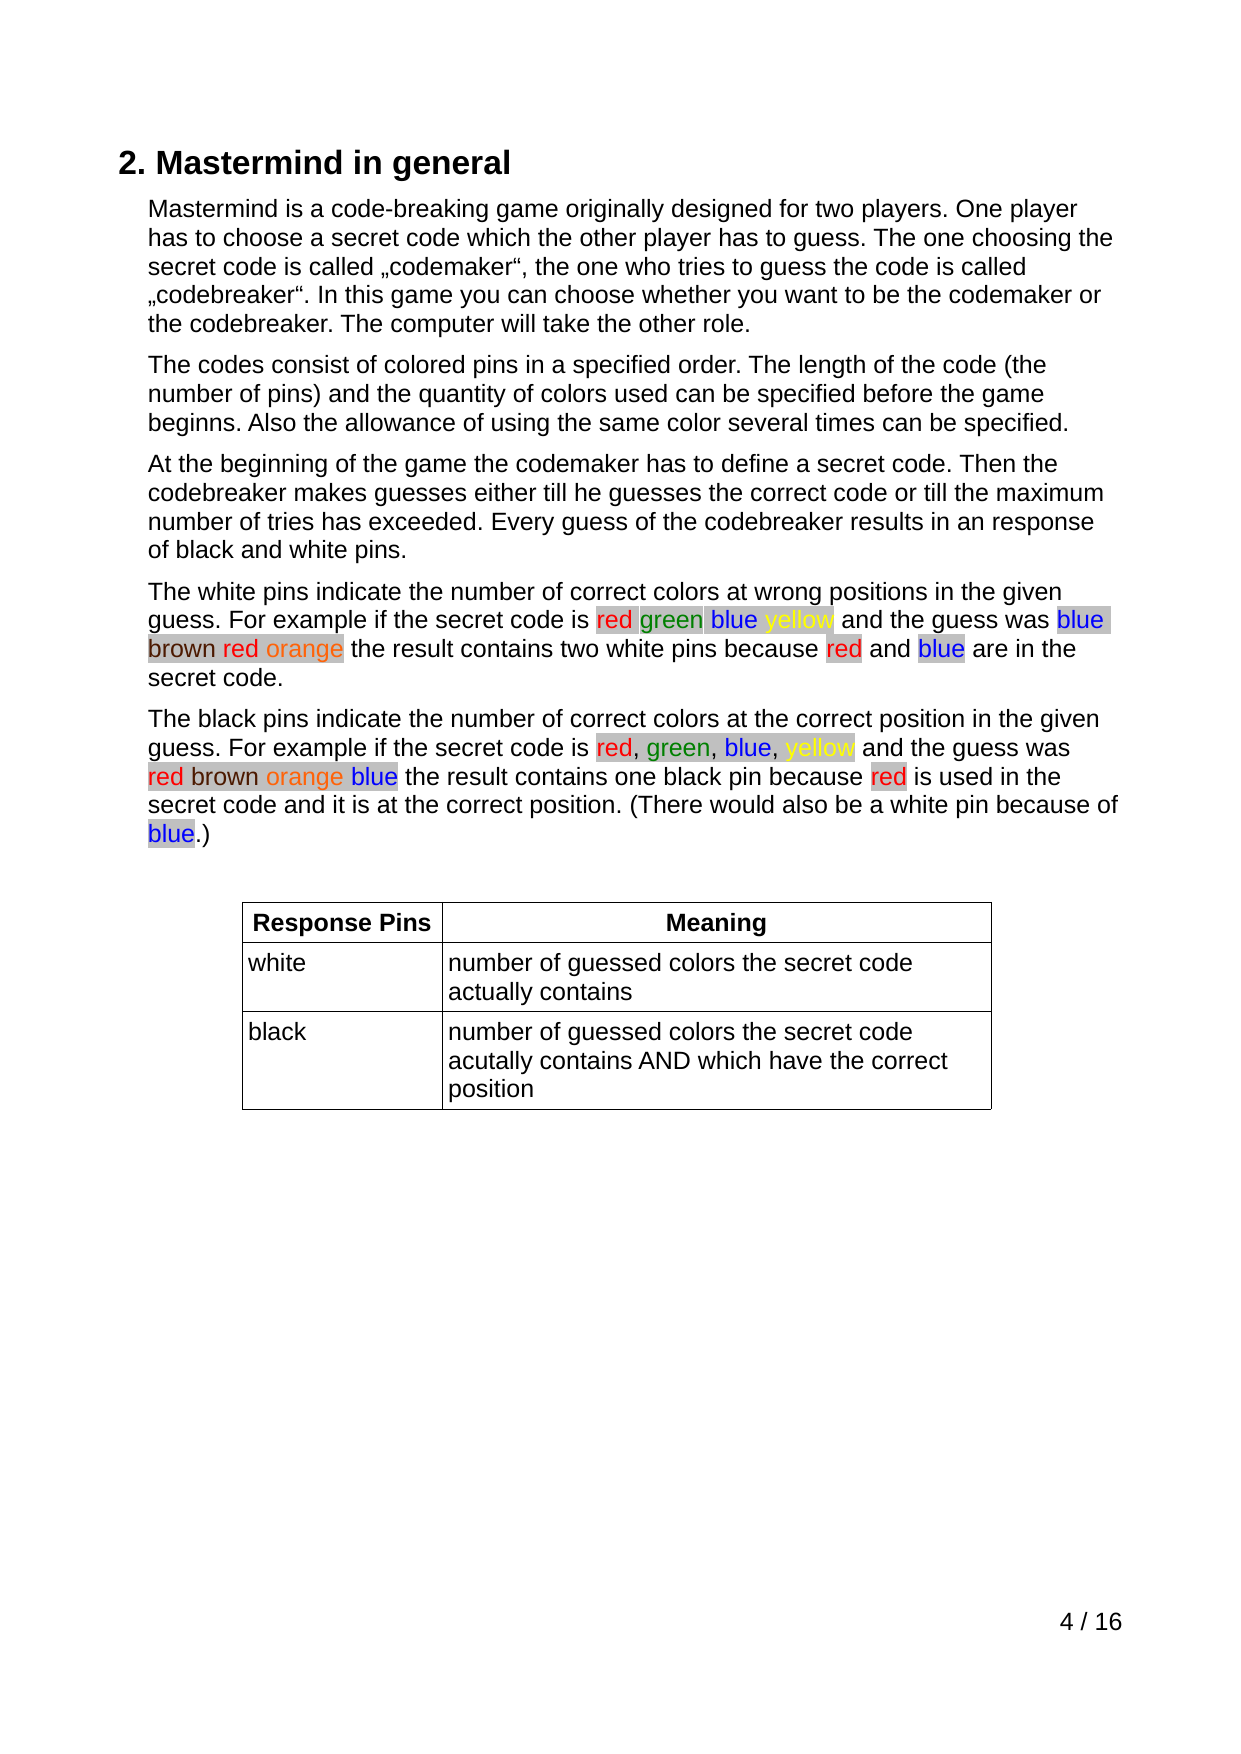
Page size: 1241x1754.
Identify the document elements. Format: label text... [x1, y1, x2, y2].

table_header Response Pins [243, 903, 442, 942]
text The white pins indicate the number of correct colors at wrong positions in the given guess. For example if the secret code is red green blue yellow and the guess was blue brown red orange the result contains two white pins because red and blue are in the secret code. [148, 577, 1122, 692]
table_cell white [243, 943, 442, 1011]
text The codes consist of colored pins in a specified order. The length of the code (the number of pins) and the quantity of colors used can be specified before the game beginns. Also the allowance of using the same color several times can be specified. [148, 351, 1122, 437]
table_header Meaning [443, 903, 991, 942]
table_cell black [243, 1012, 442, 1109]
table_cell number of guessed colors the secret code actually contains [443, 943, 991, 1011]
text The black pins indicate the number of correct colors at the correct position in the given guess. For example if the secret code is red, green, blue, yellow and the guess was red brown orange blue the result contains one black pin because red is used in the secret code and it is at the correct position. (There would also be a white pin because of blue.) [148, 704, 1122, 848]
text Mastermind is a code-breaking game originally designed for two players. One player has to choose a secret code which the other player has to guess. The one choosing the secret code is called „codemaker“, the one who tries to guess the code is called „codebreaker“. In this game you can choose whether you want to be the codemaker or the codebreaker. The computer will take the other role. [148, 194, 1122, 338]
subtitle 2. Mastermind in general [118, 143, 1122, 182]
table_cell number of guessed colors the secret code acutally contains AND which have the correct position [443, 1012, 991, 1109]
text At the beginning of the game the codemaker has to define a secret code. Then the codebreaker makes guesses either till he guesses the correct code or till the maximum number of tries has exceeded. Every guess of the codebreaker results in an response of black and white pins. [148, 449, 1122, 564]
